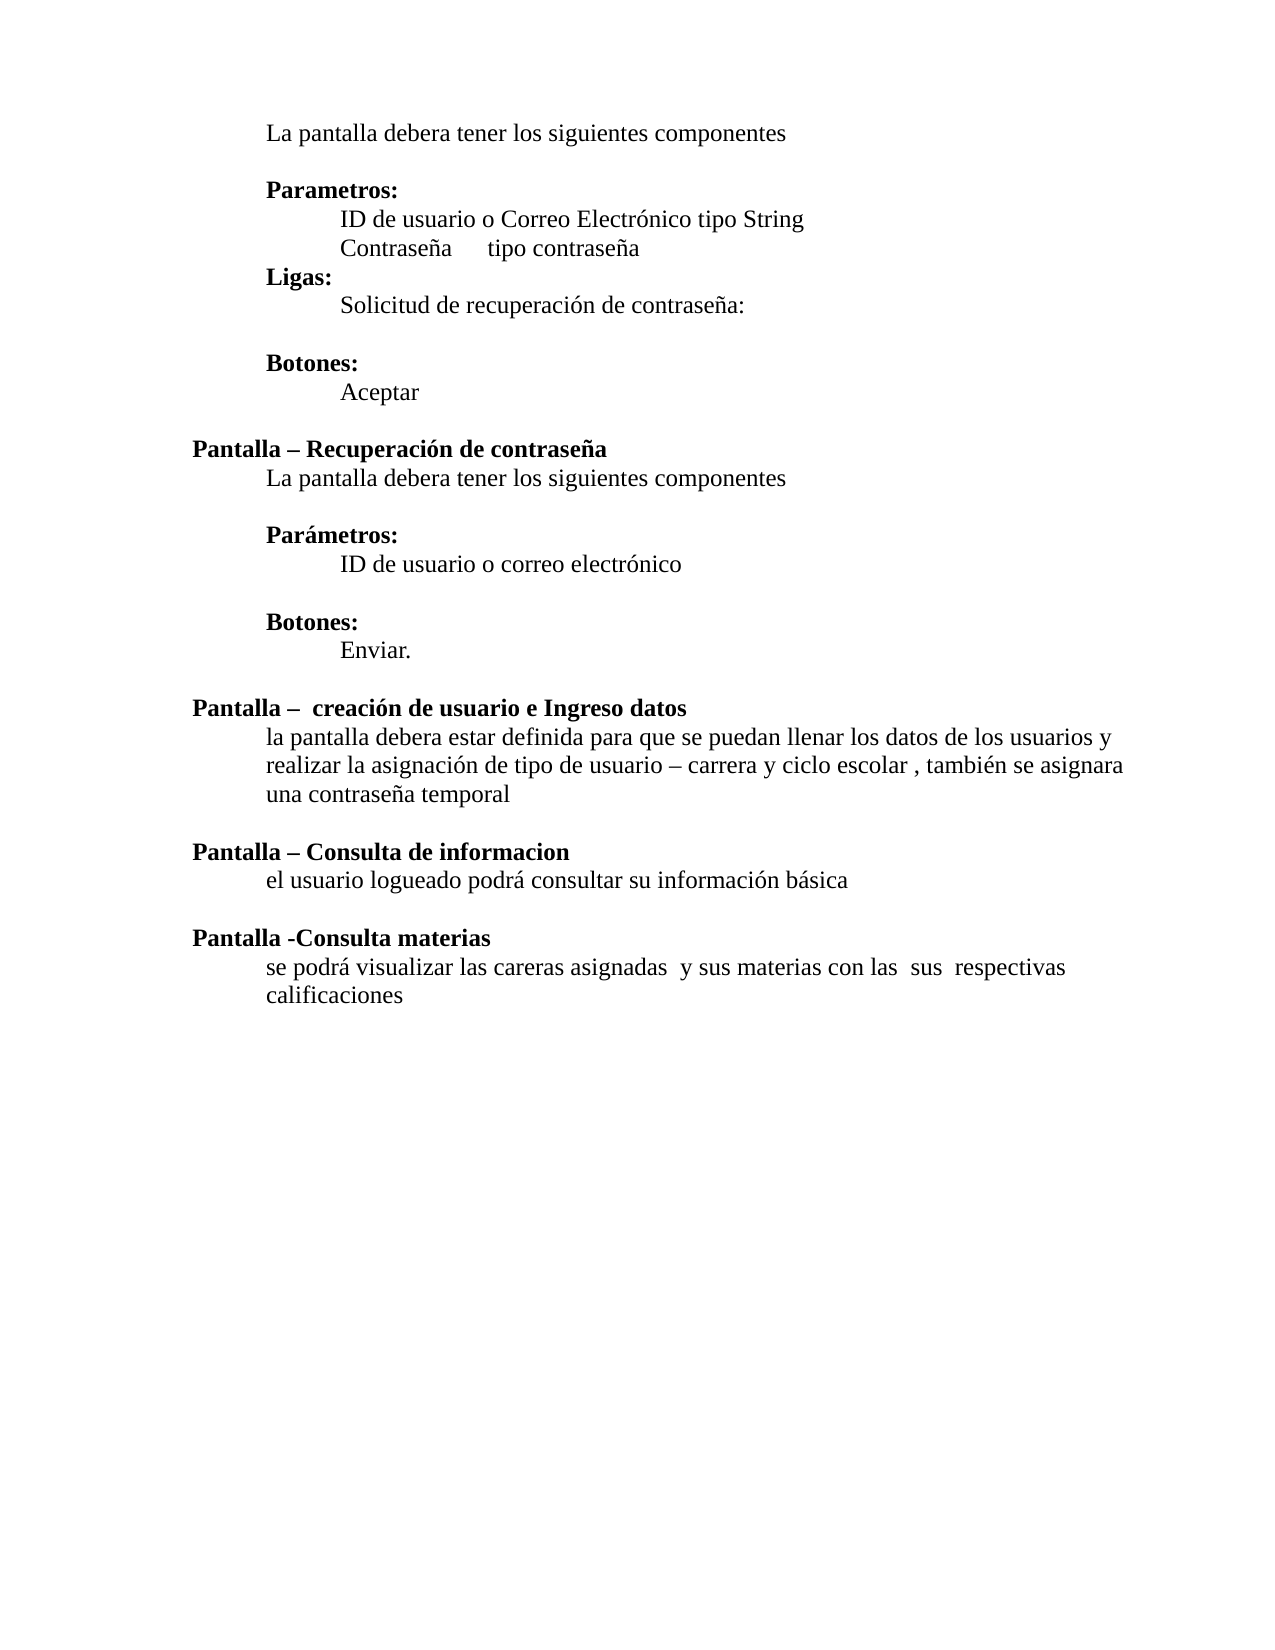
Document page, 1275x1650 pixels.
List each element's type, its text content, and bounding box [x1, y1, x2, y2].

text Pantalla -Consulta materias [192, 923, 1157, 952]
text ID de usuario o correo electrónico [340, 549, 1157, 578]
text La pantalla debera tener los siguientes componentes [192, 118, 1157, 147]
text la pantalla debera estar definida para que se puedan llenar los datos de los usuarios y realizar la asignación de tipo de usuario – carrera y ciclo escolar , también se asignara una contraseña temporal [266, 722, 1157, 808]
text Pantalla – Consulta de informacion [192, 837, 1157, 866]
text Botones: [266, 607, 1157, 636]
text Botones: [192, 348, 1157, 377]
text Ligas: [192, 262, 1157, 291]
text Parametros: [192, 176, 1157, 204]
text Pantalla – creación de usuario e Ingreso datos [192, 693, 1157, 722]
text el usuario logueado podrá consultar su información básica [266, 866, 1157, 894]
text Enviar. [266, 636, 1157, 664]
text se podrá visualizar las careras asignadas y sus materias con las sus respectivas calificaciones [266, 952, 1157, 1009]
text Contraseña tipo contraseña [192, 233, 1157, 262]
text Aceptar [118, 377, 1157, 406]
text ID de usuario o Correo Electrónico tipo String [118, 204, 1157, 233]
text La pantalla debera tener los siguientes componentes [192, 463, 1157, 492]
text Parámetros: [266, 521, 1157, 549]
text Solicitud de recuperación de contraseña: [118, 291, 1157, 319]
text Pantalla – Recuperación de contraseña [192, 434, 1157, 463]
